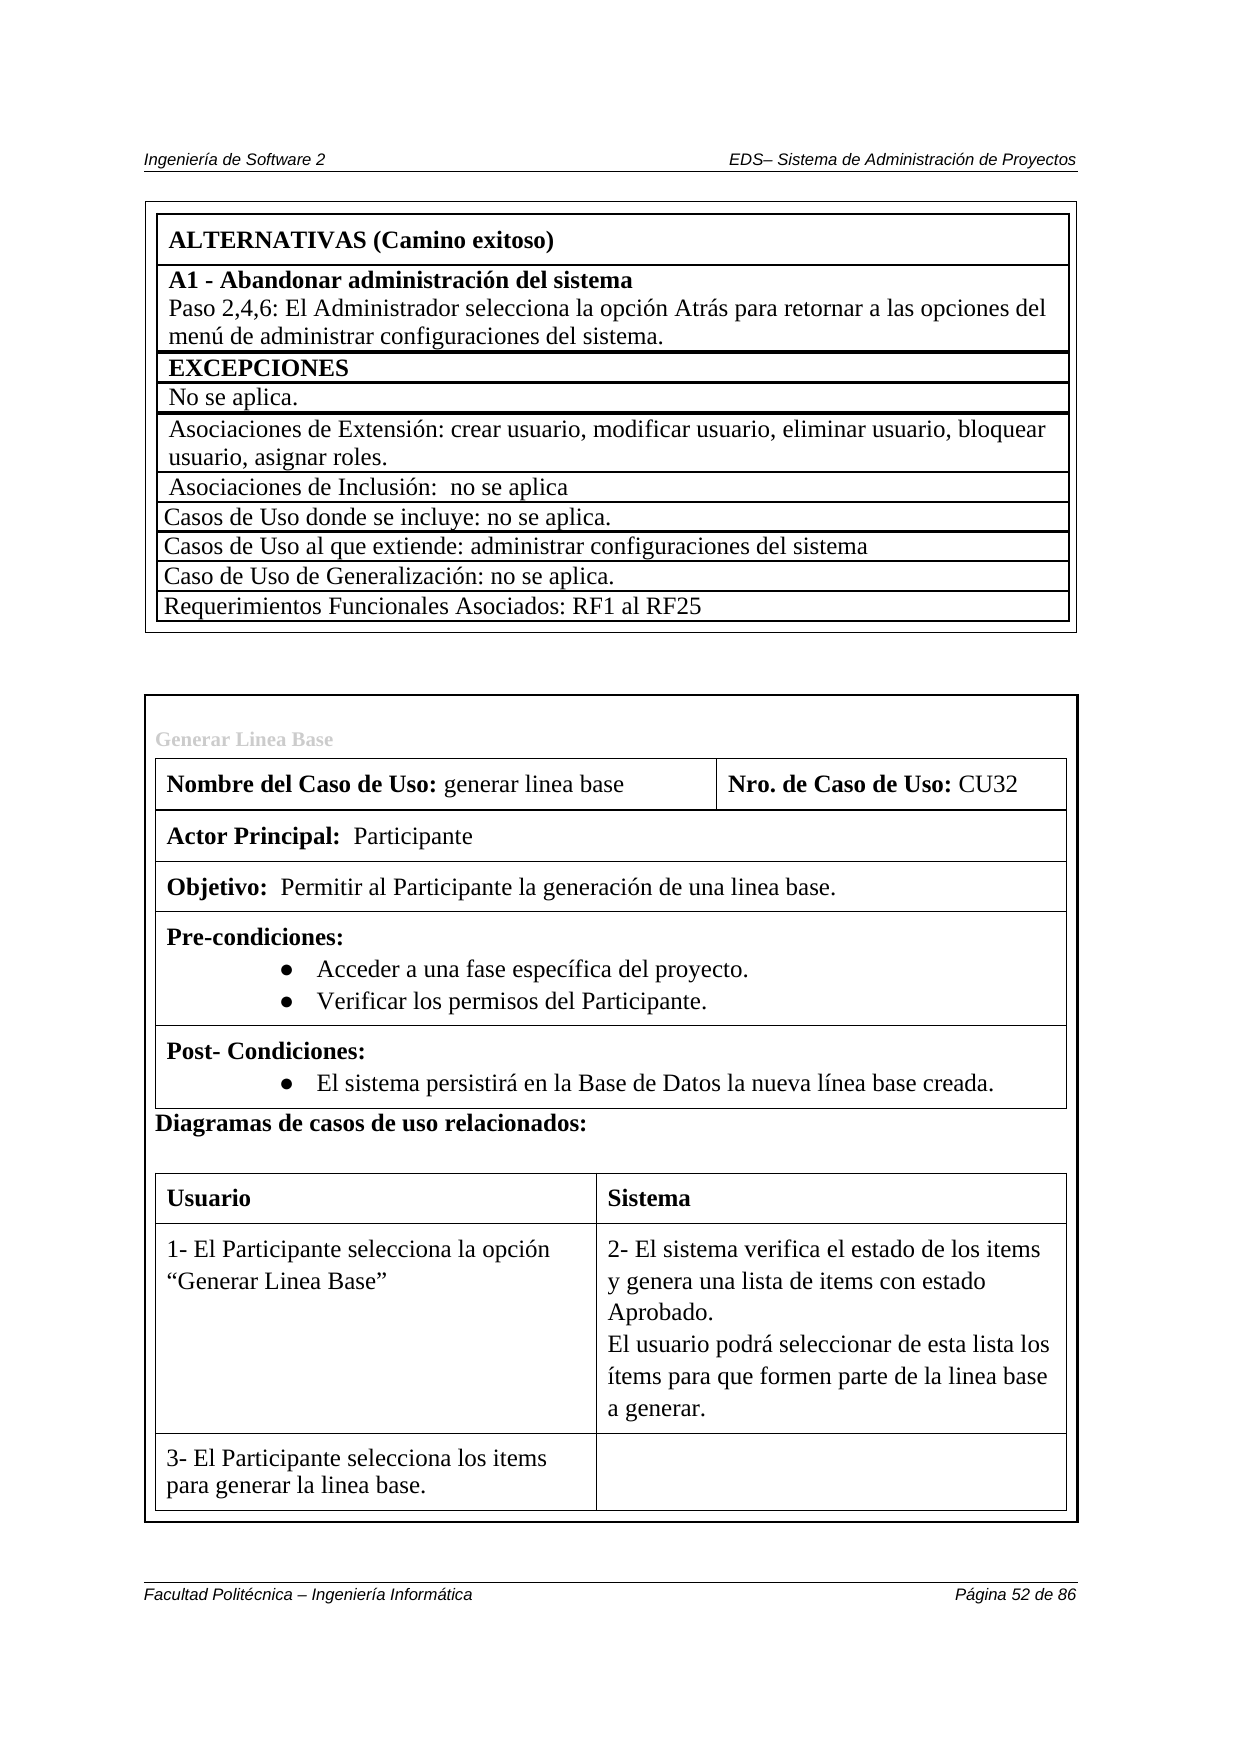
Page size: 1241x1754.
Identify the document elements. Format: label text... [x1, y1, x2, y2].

table_header Nombre del Caso de Uso: generar linea base [156, 759, 716, 809]
table_cell Pre-condiciones: Acceder a una fase específica del proyecto. Verificar los permisos del Participante. [156, 912, 1066, 1025]
table_cell 1- El Participante selecciona la opción “Generar Linea Base” [156, 1224, 596, 1432]
table_cell 3- El Participante selecciona los items para generar la linea base. [156, 1434, 596, 1510]
table_cell Casos de Uso donde se incluye: no se aplica. [158, 503, 1068, 530]
table_cell 2- El sistema verifica el estado de los items y genera una lista de items con estado Aprobado. El usuario podrá seleccionar de esta lista los ítems para que formen parte de la linea base a generar. [597, 1224, 1066, 1432]
table_header EXCEPCIONES [158, 354, 1068, 381]
table_cell Objetivo: Permitir al Participante la generación de una linea base. [156, 862, 1066, 911]
table_cell [597, 1434, 1066, 1510]
table_cell Post- Condiciones: El sistema persistirá en la Base de Datos la nueva línea base creada. [156, 1026, 1066, 1108]
table_cell Caso de Uso de Generalización: no se aplica. [158, 562, 1068, 590]
table_cell Requerimientos Funcionales Asociados: RF1 al RF25 [158, 592, 1068, 620]
table_cell No se aplica. [158, 384, 1068, 411]
table_header ALTERNATIVAS (Camino exitoso) [158, 215, 1068, 264]
table_cell Casos de Uso al que extiende: administrar configuraciones del sistema [158, 533, 1068, 560]
table_header [146, 202, 1076, 632]
table_header Usuario [156, 1174, 596, 1223]
table_header Generar Linea Base Diagramas de casos de uso relacionados: [146, 696, 1076, 1521]
table_cell Asociaciones de Inclusión: no se aplica [158, 473, 1068, 501]
table_header Nro. de Caso de Uso: CU32 [717, 759, 1066, 809]
table_header Sistema [597, 1174, 1066, 1223]
table_cell A1 - Abandonar administración del sistema Paso 2,4,6: El Administrador selecciona la opción Atrás para retornar a las opciones del menú de administrar configuraciones del sistema. [158, 266, 1068, 349]
table_header Asociaciones de Extensión: crear usuario, modificar usuario, eliminar usuario, bloquear usuario, asignar roles. [158, 415, 1068, 471]
table_header Actor Principal: Participante [156, 811, 1066, 861]
